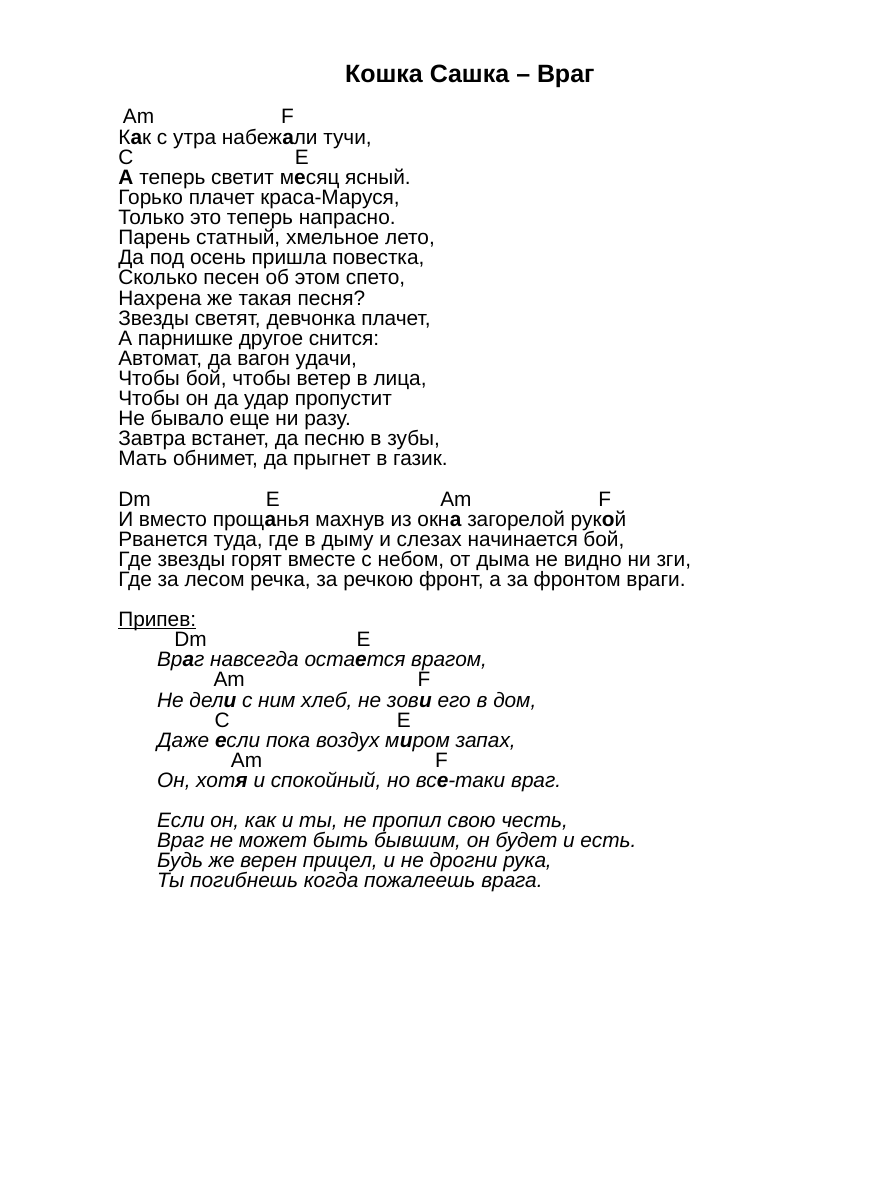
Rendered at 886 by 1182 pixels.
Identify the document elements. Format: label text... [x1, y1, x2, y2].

text Не бывало еще ни разу. [118, 409, 827, 429]
text Где звезды горят вместе с небом, от дыма не видно ни зги, [118, 550, 827, 570]
text Am F [118, 108, 827, 128]
text Ты погибнешь когда пожалеешь врага. [157, 872, 827, 892]
text Враг навсегда остается врагом, [157, 651, 827, 671]
text Рванется туда, где в дыму и слезах начинается бой, [118, 530, 827, 550]
text C E [118, 148, 827, 168]
text Завтра встанет, да песню в зубы, [118, 429, 827, 450]
text Мать обнимет, да прыгнет в газик. [118, 450, 827, 470]
text Сколько песен об этом спето, [118, 269, 827, 289]
text Am F [157, 671, 827, 691]
text Кошка Сашка – Враг [120, 59, 827, 88]
text Враг не может быть бывшим, он будет и есть. [157, 832, 827, 852]
text И вместо прощанья махнув из окна загорелой рукой [118, 510, 827, 530]
text Автомат, да вагон удачи, [118, 349, 827, 369]
text Где за лесом речка, за речкою фронт, а за фронтом враги. [118, 570, 827, 590]
text Горько плачет краса-Маруся, [118, 188, 827, 208]
text Только это теперь напрасно. [118, 208, 827, 228]
text Да под осень пришла повестка, [118, 249, 827, 269]
text Dm E [157, 631, 827, 651]
text А теперь светит месяц ясный. [118, 168, 827, 188]
text Dm E Am F [118, 490, 827, 510]
text Чтобы бой, чтобы ветер в лица, [118, 369, 827, 389]
text Как с утра набежали тучи, [118, 128, 827, 148]
text Припев: [118, 611, 827, 631]
text Если он, как и ты, не пропил свою честь, [157, 812, 827, 832]
text Он, хотя и спокойный, но все-таки враг. [157, 771, 827, 791]
text Нахрена же такая песня? [118, 289, 827, 309]
text Звезды светят, девчонка плачет, [118, 309, 827, 329]
text Не дели с ним хлеб, не зови его в дом, [157, 691, 827, 711]
text Чтобы он да удар пропустит [118, 389, 827, 409]
text Am F [157, 751, 827, 771]
text C E [157, 711, 827, 731]
text Парень статный, хмельное лето, [118, 228, 827, 249]
text Даже если пока воздух миром запах, [157, 731, 827, 751]
text Будь же верен прицел, и не дрогни рука, [157, 852, 827, 872]
text А парнишке другое снится: [118, 329, 827, 349]
